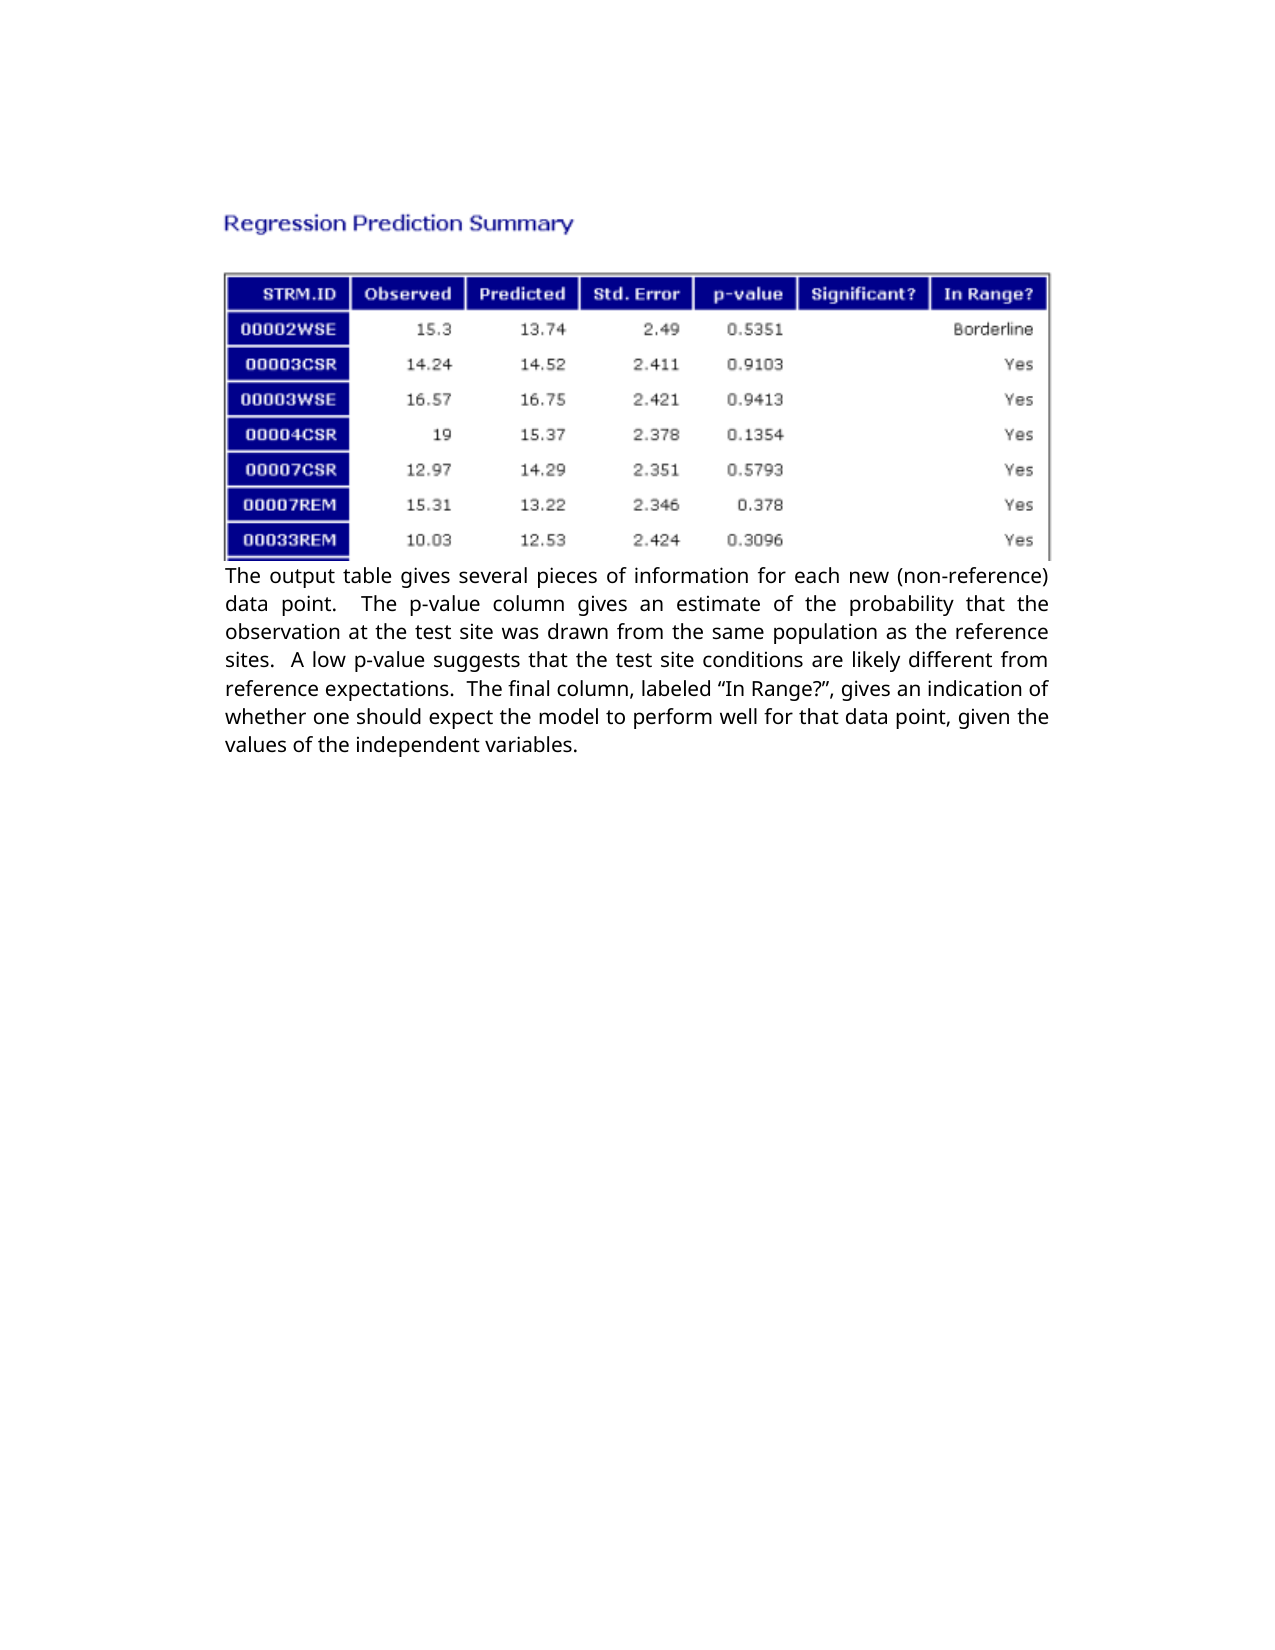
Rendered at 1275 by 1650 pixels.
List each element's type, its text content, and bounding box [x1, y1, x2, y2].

picture [218, 207, 1058, 561]
text The output table gives several pieces of information for each new (non-reference) data point. The p-value column gives an estimate of the probability that the observation at the test site was drawn from the same population as the reference sites. A low p-value suggests that the test site conditions are likely different from reference expectations. The final column, labeled “In Range?”, gives an indication of whether one should expect the model to perform well for that data point, given the values of the independent variables. [225, 561, 1050, 758]
